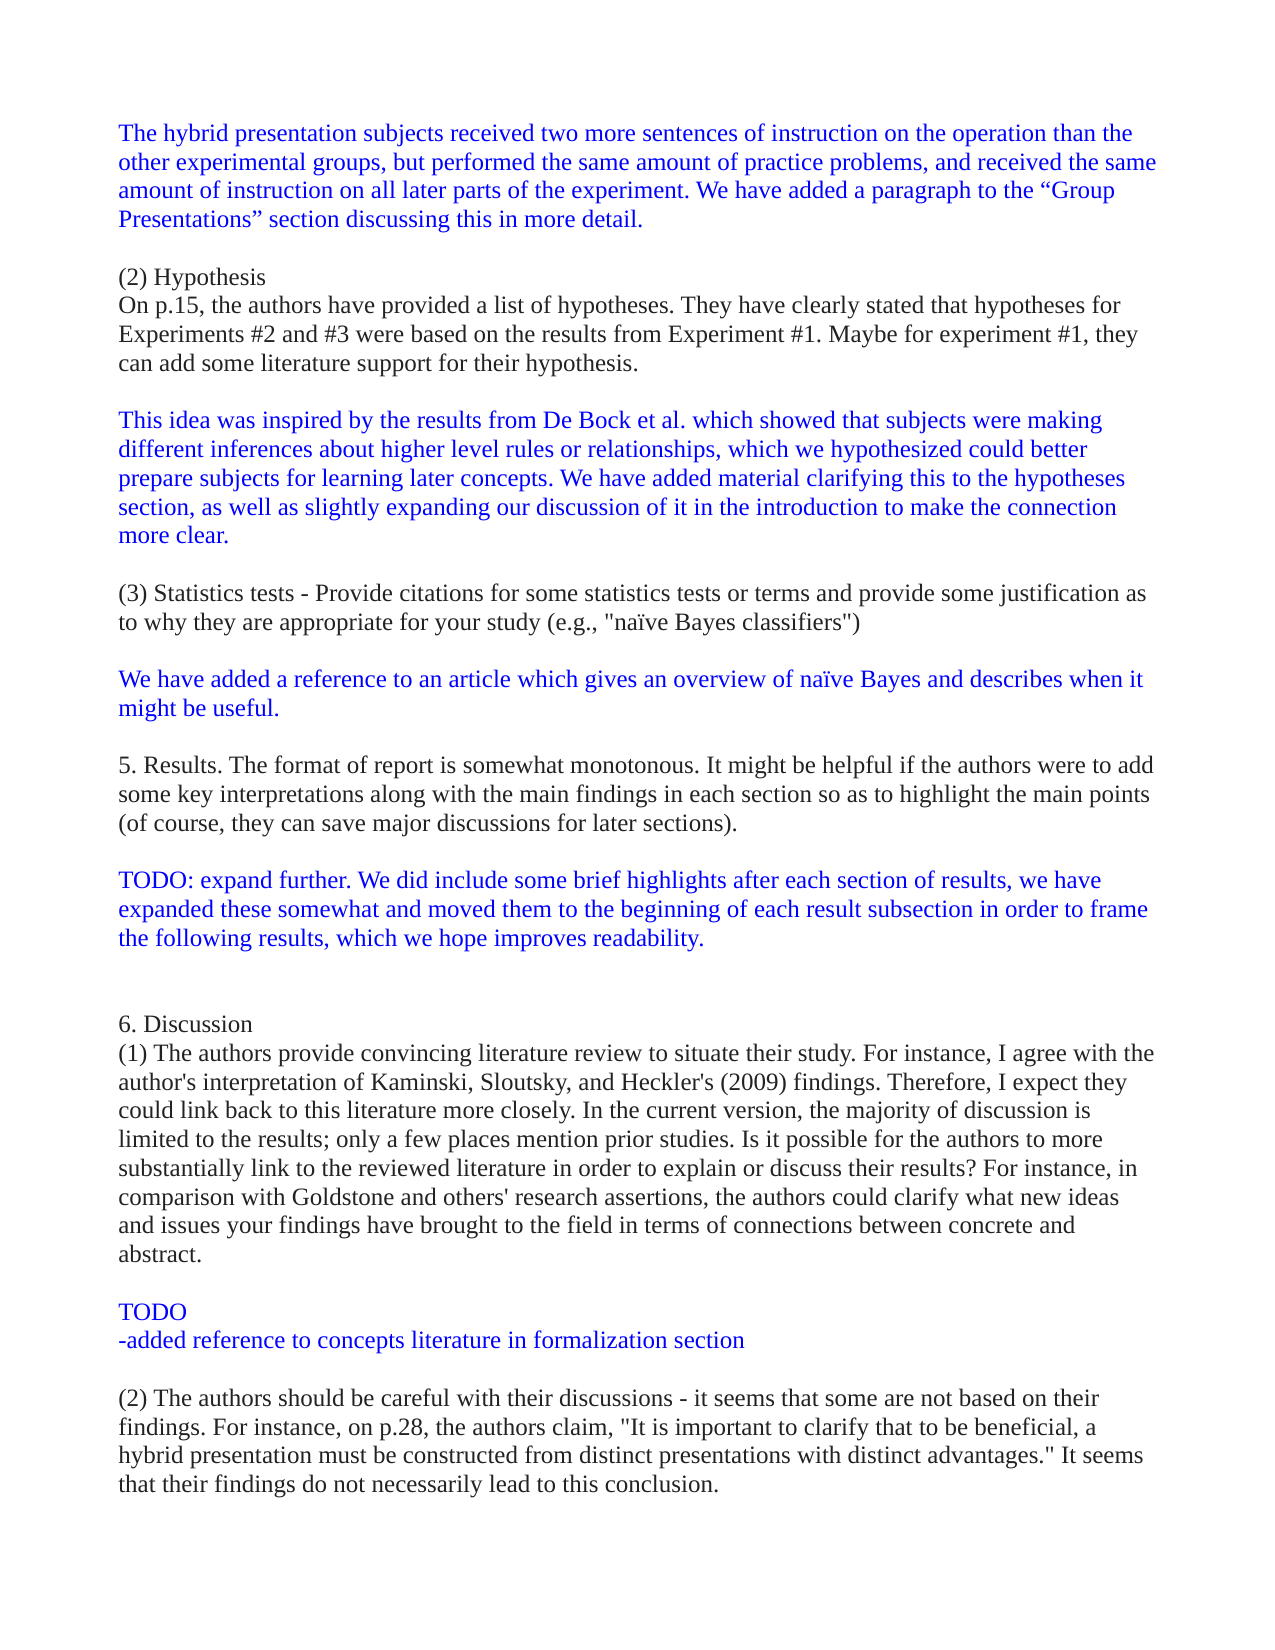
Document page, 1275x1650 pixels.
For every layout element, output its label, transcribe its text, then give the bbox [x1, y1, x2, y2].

text This idea was inspired by the results from De Bock et al. which showed that subjects were making different inferences about higher level rules or relationships, which we hypothesized could better prepare subjects for learning later concepts. We have added material clarifying this to the hypotheses section, as well as slightly expanding our discussion of it in the introduction to make the connection more clear. [118, 406, 1157, 549]
text TODO [118, 1297, 1157, 1326]
text -added reference to concepts literature in formalization section [118, 1326, 1157, 1354]
text The hybrid presentation subjects received two more sentences of instruction on the operation than the other experimental groups, but performed the same amount of practice problems, and received the same amount of instruction on all later parts of the experiment. We have added a paragraph to the “Group Presentations” section discussing this in more detail. [118, 118, 1157, 233]
text (3) Statistics tests - Provide citations for some statistics tests or terms and provide some justification as to why they are appropriate for your study (e.g., "naïve Bayes classifiers") [118, 578, 1157, 636]
text (2) The authors should be careful with their discussions - it seems that some are not based on their findings. For instance, on p.28, the authors claim, "It is important to clarify that to be beneficial, a hybrid presentation must be constructed from distinct presentations with distinct advantages." It seems that their findings do not necessarily lead to this conclusion. [118, 1383, 1157, 1498]
text We have added a reference to an article which gives an overview of naïve Bayes and describes when it might be useful. 5. Results. The format of report is somewhat monotonous. It might be helpful if the authors were to add some key interpretations along with the main findings in each section so as to highlight the main points (of course, they can save major discussions for later sections). [118, 664, 1157, 837]
text (2) Hypothesis On p.15, the authors have provided a list of hypotheses. They have clearly stated that hypotheses for Experiments #2 and #3 were based on the results from Experiment #1. Maybe for experiment #1, they can add some literature support for their hypothesis. [118, 262, 1157, 377]
text TODO: expand further. We did include some brief highlights after each section of results, we have expanded these somewhat and moved them to the beginning of each result subsection in order to frame the following results, which we hope improves readability. 6. Discussion (1) The authors provide convincing literature review to situate their study. For instance, I agree with the author's interpretation of Kaminski, Sloutsky, and Heckler's (2009) findings. Therefore, I expect they could link back to this literature more closely. In the current version, the majority of discussion is limited to the results; only a few places mention prior studies. Is it possible for the authors to more substantially link to the reviewed literature in order to explain or discuss their results? For instance, in comparison with Goldstone and others' research assertions, the authors could clarify what new ideas and issues your findings have brought to the field in terms of connections between concrete and abstract. [118, 866, 1157, 1297]
